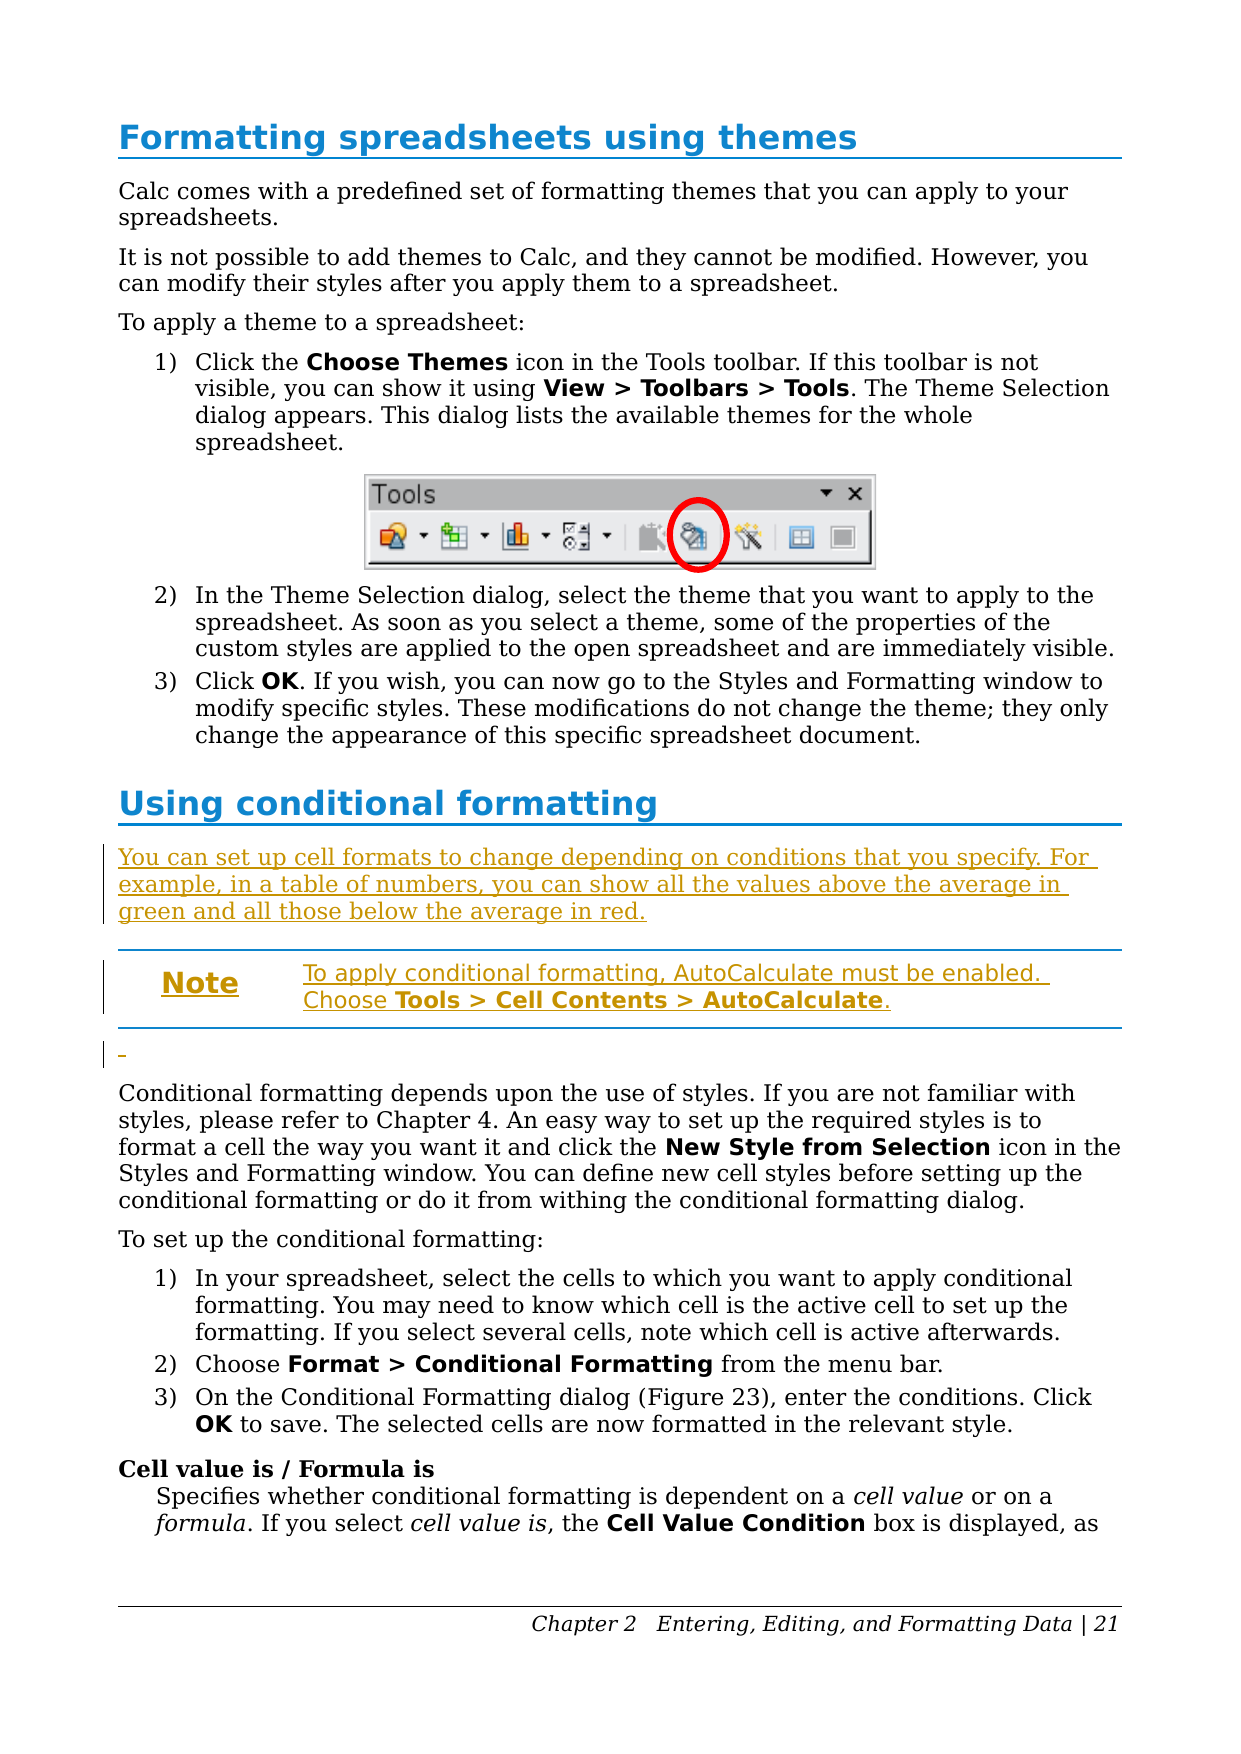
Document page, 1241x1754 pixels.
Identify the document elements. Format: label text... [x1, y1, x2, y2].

text Cell value is / Formula is [118, 1456, 1122, 1483]
text Calc comes with a predefined set of formatting themes that you can apply to your spreadsheets. [118, 178, 1122, 231]
subtitle Using conditional formatting [118, 785, 1122, 823]
table_header Note [118, 951, 281, 1027]
list On the Conditional Formatting dialog (Figure 23), enter the conditions. Click OK to save. The selected cells are now formatted in the relevant style. [177, 1384, 1122, 1438]
picture [364, 474, 877, 570]
list In your spreadsheet, select the cells to which you want to apply conditional formatting. You may need to know which cell is the active cell to set up the formatting. If you select several cells, note which cell is active afterwards. [177, 1265, 1122, 1345]
text You can set up cell formats to change depending on conditions that you specify. For example, in a table of numbers, you can show all the values above the average in green and all those below the average in red. [118, 844, 1122, 924]
text It is not possible to add themes to Calc, and they cannot be modified. However, you can modify their styles after you apply them to a spreadsheet. [118, 244, 1122, 297]
text Conditional formatting depends upon the use of styles. If you are not familiar with styles, please refer to Chapter 4. An easy way to set up the required styles is to format a cell the way you want it and click the New Style from Selection icon in the Styles and Formatting window. You can define new cell styles before setting up the conditional formatting or do it from withing the conditional formatting dialog. [118, 1080, 1122, 1214]
list Click the Choose Themes icon in the Tools toolbar. If this toolbar is not visible, you can show it using View > Toolbars > Tools. The Theme Selection dialog appears. This dialog lists the available themes for the whole spreadsheet. [177, 349, 1122, 455]
list In the Theme Selection dialog, select the theme that you want to apply to the spreadsheet. As soon as you select a theme, some of the properties of the custom styles are applied to the open spreadsheet and are immediately visible. [177, 582, 1122, 662]
table_header To apply conditional formatting, AutoCalculate must be enabled. Choose Tools > Cell Contents > AutoCalculate. [281, 951, 1122, 1027]
list Choose Format > Conditional Formatting from the menu bar. [177, 1352, 1122, 1378]
text To set up the conditional formatting: [118, 1226, 1122, 1253]
subtitle Formatting spreadsheets using themes [118, 118, 1122, 157]
text To apply a theme to a spreadsheet: [118, 309, 1122, 336]
picture [673, 504, 723, 566]
text Specifies whether conditional formatting is dependent on a cell value or on a formula. If you select cell value is, the Cell Value Condition box is displayed, as [156, 1483, 1122, 1536]
list Click OK. If you wish, you can now go to the Styles and Formatting window to modify specific styles. These modifications do not change the theme; they only change the appearance of this specific spreadsheet document. [177, 668, 1122, 748]
